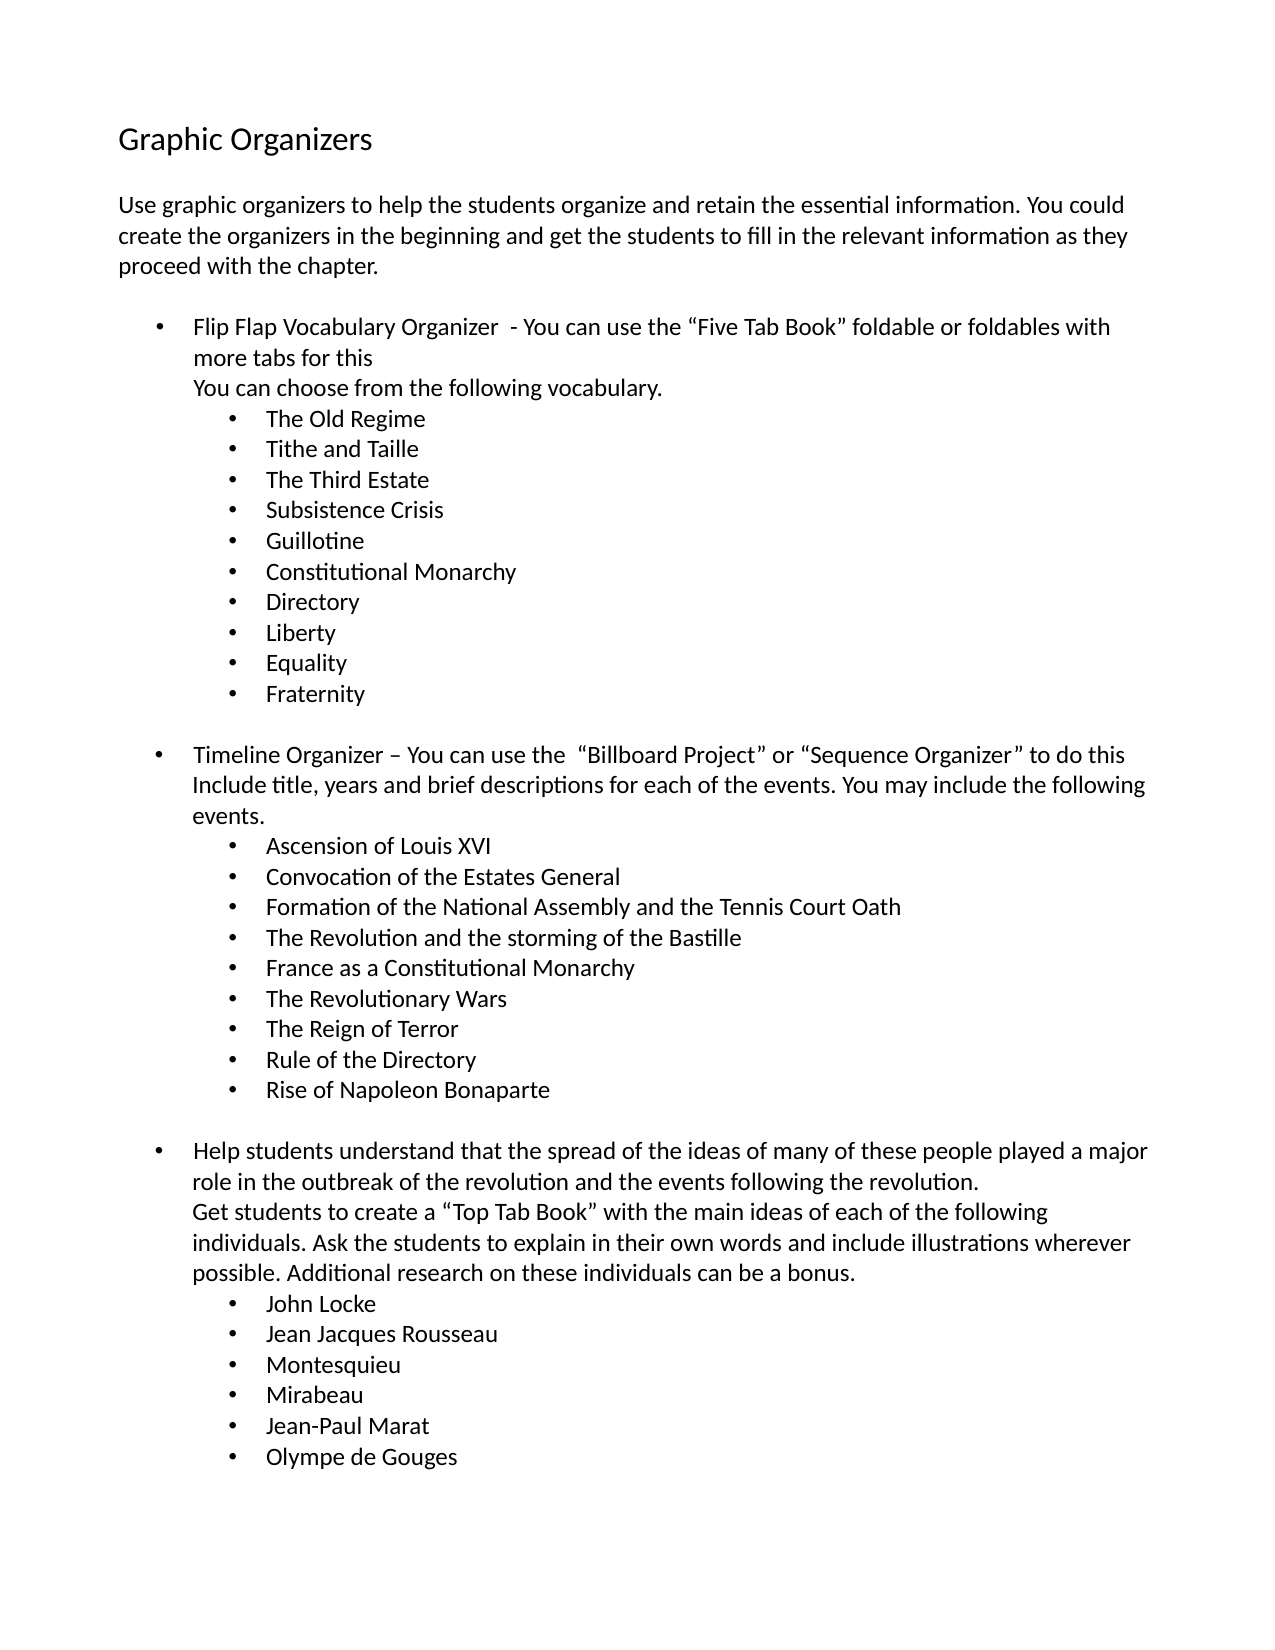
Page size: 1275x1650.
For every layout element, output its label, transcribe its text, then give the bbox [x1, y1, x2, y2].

list Olympe de Gouges [228, 1441, 1157, 1502]
list Subsistence Crisis [228, 494, 1157, 525]
list France as a Constitutional Monarchy [228, 952, 1157, 983]
list Flip Flap Vocabulary Organizer - You can use the “Five Tab Book” foldable or foldables with more tabs for this You can choose from the following vocabulary. [156, 311, 1157, 403]
text Use graphic organizers to help the students organize and retain the essential information. You could create the organizers in the beginning and get the students to fill in the relevant information as they proceed with the chapter. [118, 189, 1157, 311]
list Montesquieu [228, 1349, 1157, 1380]
list Convocation of the Estates General [228, 861, 1157, 891]
list The Third Estate [228, 464, 1157, 494]
list Tithe and Taille [228, 433, 1157, 464]
text Graphic Organizers [118, 118, 1157, 159]
list Timeline Organizer – You can use the “Billboard Project” or “Sequence Organizer” to do this Include title, years and brief descriptions for each of the events. You may include the following events. [154, 739, 1157, 830]
list John Locke [228, 1288, 1157, 1319]
list Jean Jacques Rousseau [228, 1319, 1157, 1349]
list Ascension of Louis XVI [228, 830, 1157, 861]
list The Old Regime [228, 403, 1157, 433]
list Rule of the Directory [228, 1044, 1157, 1074]
list Formation of the National Assembly and the Tennis Court Oath [228, 891, 1157, 922]
list Equality [228, 647, 1157, 678]
list Jean-Paul Marat [228, 1410, 1157, 1441]
list Liberty [228, 617, 1157, 647]
list Fraternity [228, 678, 1157, 708]
list Constitutional Monarchy [228, 556, 1157, 586]
list Mirabeau [228, 1380, 1157, 1410]
list Help students understand that the spread of the ideas of many of these people played a major role in the outbreak of the revolution and the events following the revolution. Get students to create a “Top Tab Book” with the main ideas of each of the following individuals. Ask the students to explain in their own words and include illustrations wherever possible. Additional research on these individuals can be a bonus. [154, 1136, 1157, 1288]
list The Revolutionary Wars [228, 983, 1157, 1013]
list The Reign of Terror [228, 1013, 1157, 1044]
list Guillotine [228, 525, 1157, 556]
list Directory [228, 586, 1157, 617]
list Rise of Napoleon Bonaparte [228, 1074, 1157, 1105]
list The Revolution and the storming of the Bastille [228, 922, 1157, 952]
